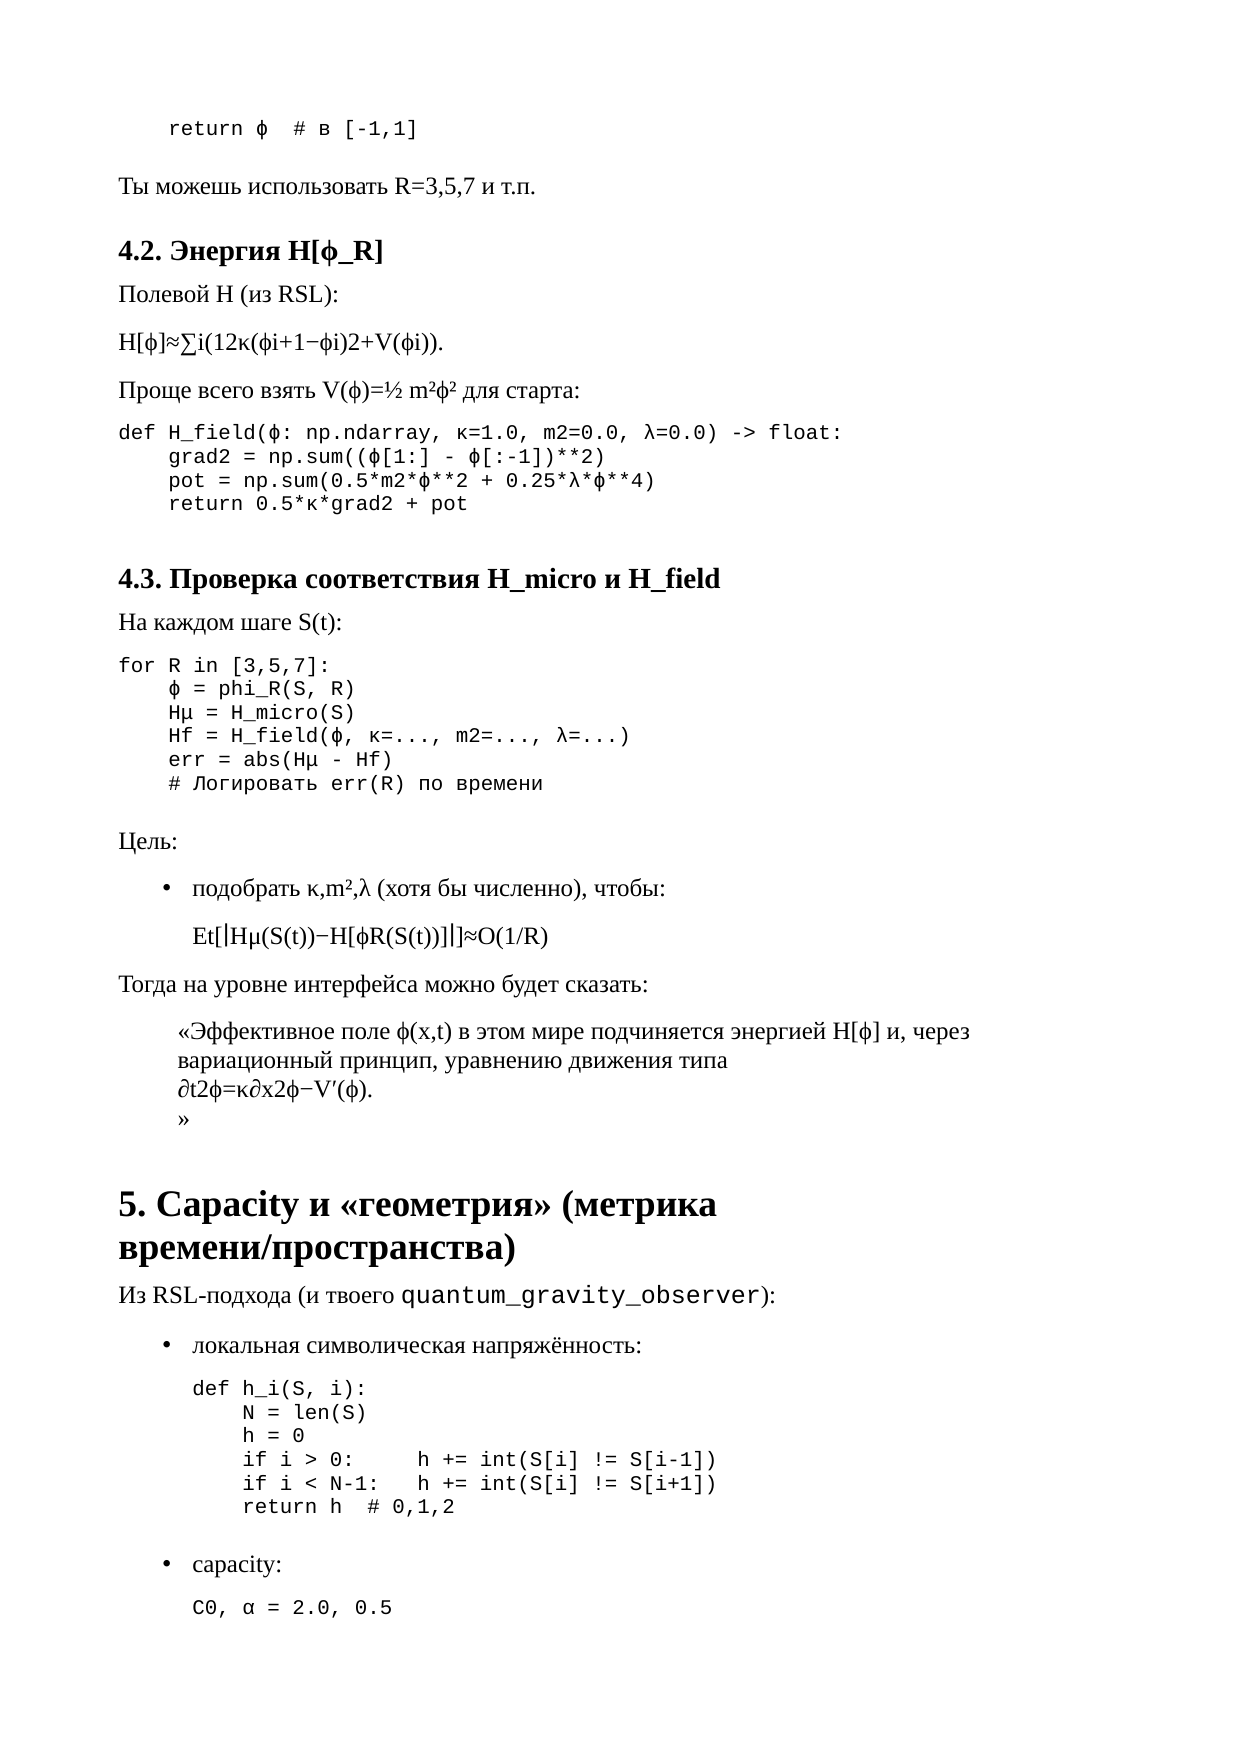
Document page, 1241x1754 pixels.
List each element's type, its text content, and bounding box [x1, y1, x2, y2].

subtitle 4.3. Проверка соответствия H_micro и H_field [118, 561, 1122, 594]
list подобрать κ,m²,λ (хотя бы численно), чтобы: [162, 873, 1122, 902]
list return h # 0,1,2 [162, 1496, 1122, 1520]
list if i < N-1: h += int(S[i] != S[i+1]) [162, 1473, 1122, 1496]
text Hμ = H_micro(S) [118, 702, 1122, 726]
text for R in [3,5,7]: [118, 654, 1122, 678]
text Ты можешь использовать R=3,5,7 и т.п. [118, 171, 1122, 200]
list if i > 0: h += int(S[i] != S[i-1]) [162, 1449, 1122, 1473]
list C0, α = 2.0, 0.5 [162, 1597, 1122, 1621]
text # Логировать err(R) по времени [118, 773, 1122, 796]
list N = len(S) [162, 1402, 1122, 1425]
text «Эффективное поле ϕ(x,t) в этом мире подчиняется энергией H[ϕ] и, через вариационный принцип, уравнению движения типа ∂t2ϕ=κ∂x2ϕ−V′(ϕ). » [177, 1016, 1063, 1131]
subtitle 4.2. Энергия H[ϕ_R] [118, 233, 1122, 267]
list def h_i(S, i): [162, 1378, 1122, 1402]
text Hf = H_field(ϕ, κ=..., m2=..., λ=...) [118, 726, 1122, 749]
text Из RSL‑подхода (и твоего quantum_gravity_observer): [118, 1280, 1122, 1311]
list локальная символическая напряжённость: [162, 1330, 1122, 1359]
list capacity: [162, 1549, 1122, 1578]
text Полевой H (из RSL): [118, 279, 1122, 308]
text Цель: [118, 826, 1122, 855]
text Проще всего взять V(ϕ)=½ m²ϕ² для старта: [118, 375, 1122, 403]
text return 0.5*κ*grad2 + pot [118, 493, 1122, 517]
text ϕ = phi_R(S, R) [118, 678, 1122, 702]
text H[ϕ]≈∑i(12κ(ϕi+1−ϕi)2+V(ϕi)). [118, 327, 1122, 356]
subtitle 5. Capacity и «геометрия» (метрика времени/пространства) [118, 1182, 1122, 1268]
text grad2 = np.sum((ϕ[1:] - ϕ[:-1])**2) [118, 446, 1122, 469]
text return ϕ # в [-1,1] [118, 118, 1122, 142]
text err = abs(Hμ - Hf) [118, 749, 1122, 773]
text На каждом шаге S(t): [118, 607, 1122, 636]
text Тогда на уровне интерфейса можно будет сказать: [118, 969, 1122, 997]
list h = 0 [162, 1425, 1122, 1449]
text def H_field(ϕ: np.ndarray, κ=1.0, m2=0.0, λ=0.0) -> float: [118, 422, 1122, 446]
list Et[∣Hμ(S(t))−H[ϕR(S(t))]∣]≈O(1/R) [162, 921, 1122, 950]
text pot = np.sum(0.5*m2*ϕ**2 + 0.25*λ*ϕ**4) [118, 469, 1122, 493]
